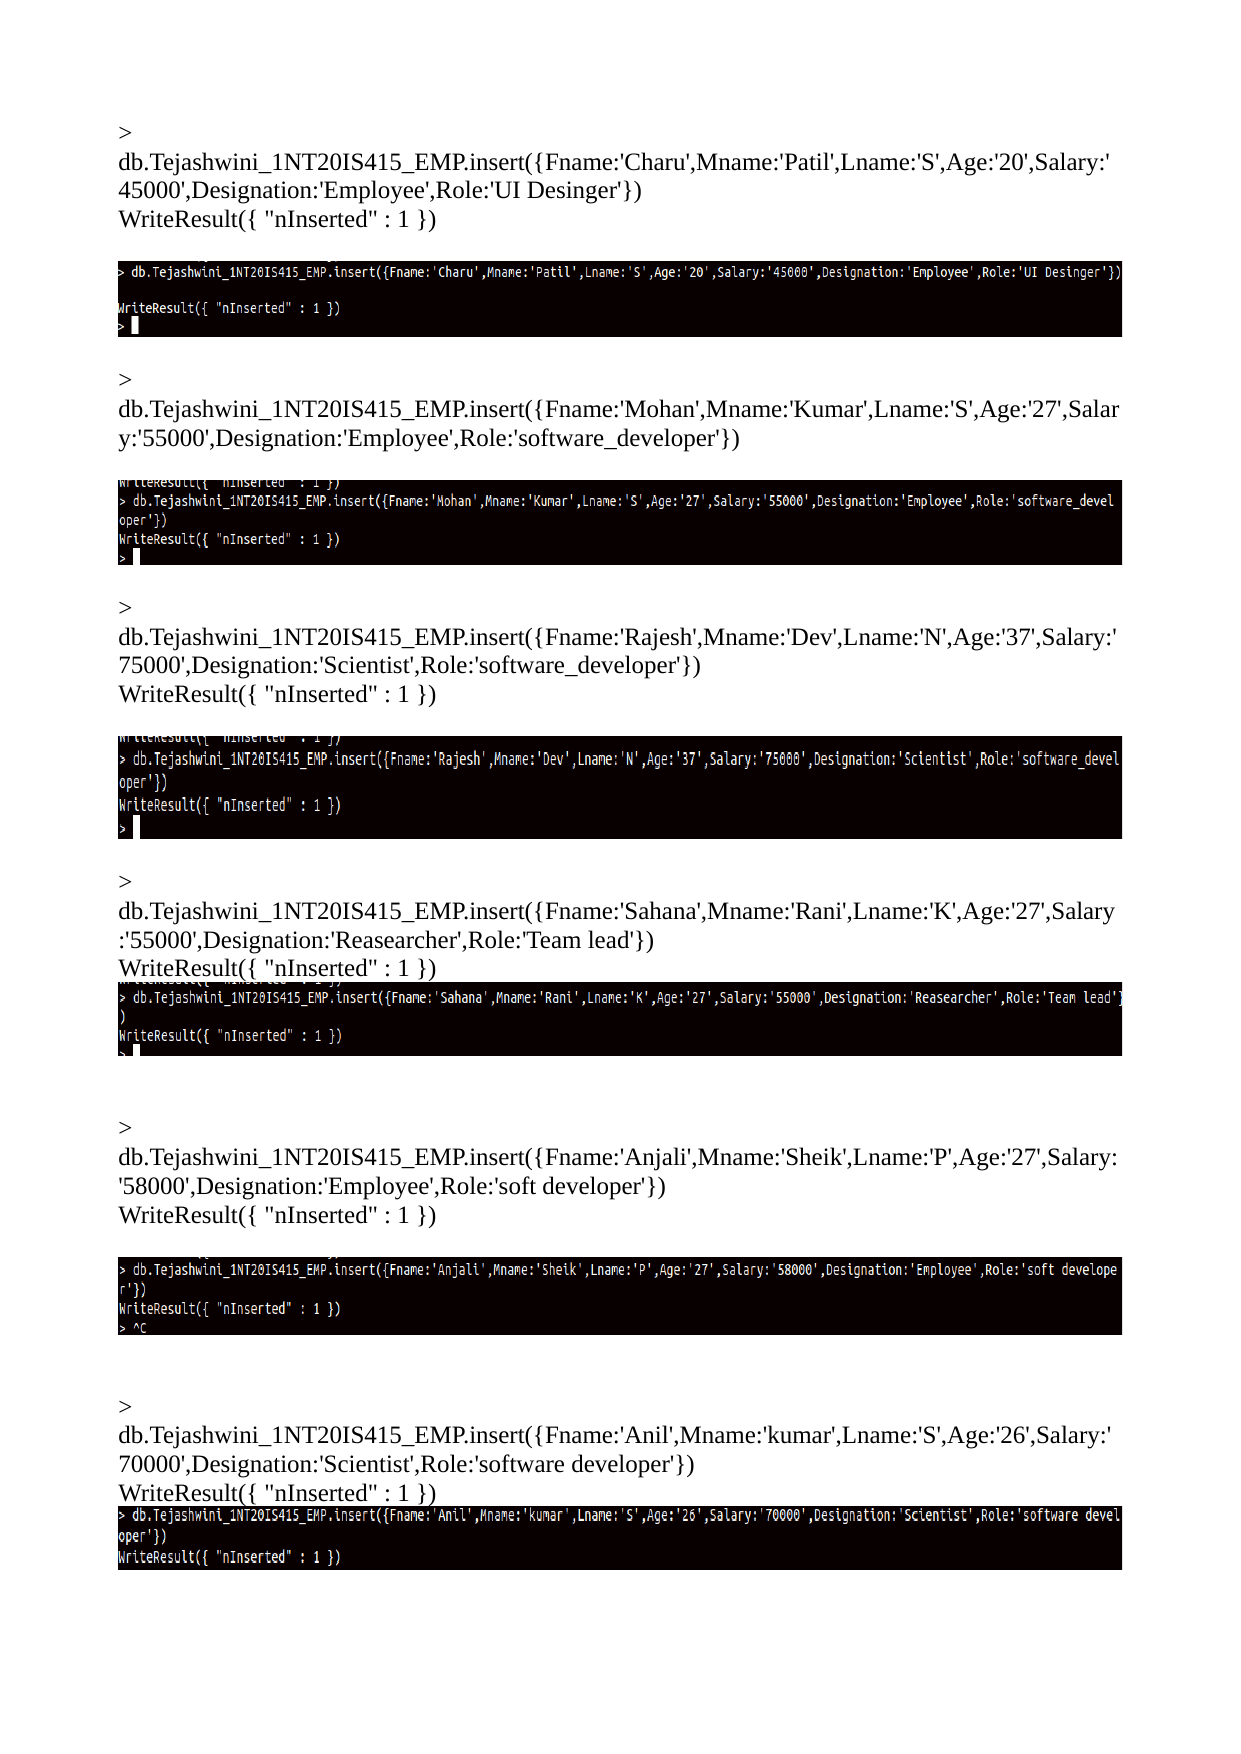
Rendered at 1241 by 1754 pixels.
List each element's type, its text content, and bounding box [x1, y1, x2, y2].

text > db.Tejashwini_1NT20IS415_EMP.insert({Fname:'Sahana',Mname:'Rani',Lname:'K',Age:'27',Salary:'55000',Designation:'Reasearcher',Role:'Team lead'}) [118, 867, 1122, 953]
text > db.Tejashwini_1NT20IS415_EMP.insert({Fname:'Rajesh',Mname:'Dev',Lname:'N',Age:'37',Salary:'75000',Designation:'Scientist',Role:'software_developer'}) [118, 593, 1122, 679]
text > db.Tejashwini_1NT20IS415_EMP.insert({Fname:'Mohan',Mname:'Kumar',Lname:'S',Age:'27',Salary:'55000',Designation:'Employee',Role:'software_developer'}) [118, 366, 1122, 452]
picture [118, 261, 1123, 337]
picture [118, 982, 1123, 1056]
picture [118, 1506, 1123, 1570]
text WriteResult({ "nInserted" : 1 }) [118, 204, 1122, 233]
text WriteResult({ "nInserted" : 1 }) [118, 1200, 1122, 1228]
text > db.Tejashwini_1NT20IS415_EMP.insert({Fname:'Anil',Mname:'kumar',Lname:'S',Age:'26',Salary:'70000',Designation:'Scientist',Role:'software developer'}) [118, 1392, 1122, 1478]
text WriteResult({ "nInserted" : 1 }) [118, 679, 1122, 708]
picture [118, 480, 1123, 565]
text WriteResult({ "nInserted" : 1 }) [118, 1478, 1122, 1506]
text WriteResult({ "nInserted" : 1 }) [118, 953, 1122, 982]
text > db.Tejashwini_1NT20IS415_EMP.insert({Fname:'Anjali',Mname:'Sheik',Lname:'P',Age:'27',Salary:'58000',Designation:'Employee',Role:'soft developer'}) [118, 1113, 1122, 1200]
picture [118, 1257, 1123, 1335]
picture [118, 736, 1123, 839]
text > db.Tejashwini_1NT20IS415_EMP.insert({Fname:'Charu',Mname:'Patil',Lname:'S',Age:'20',Salary:'45000',Designation:'Employee',Role:'UI Desinger'}) [118, 118, 1122, 204]
